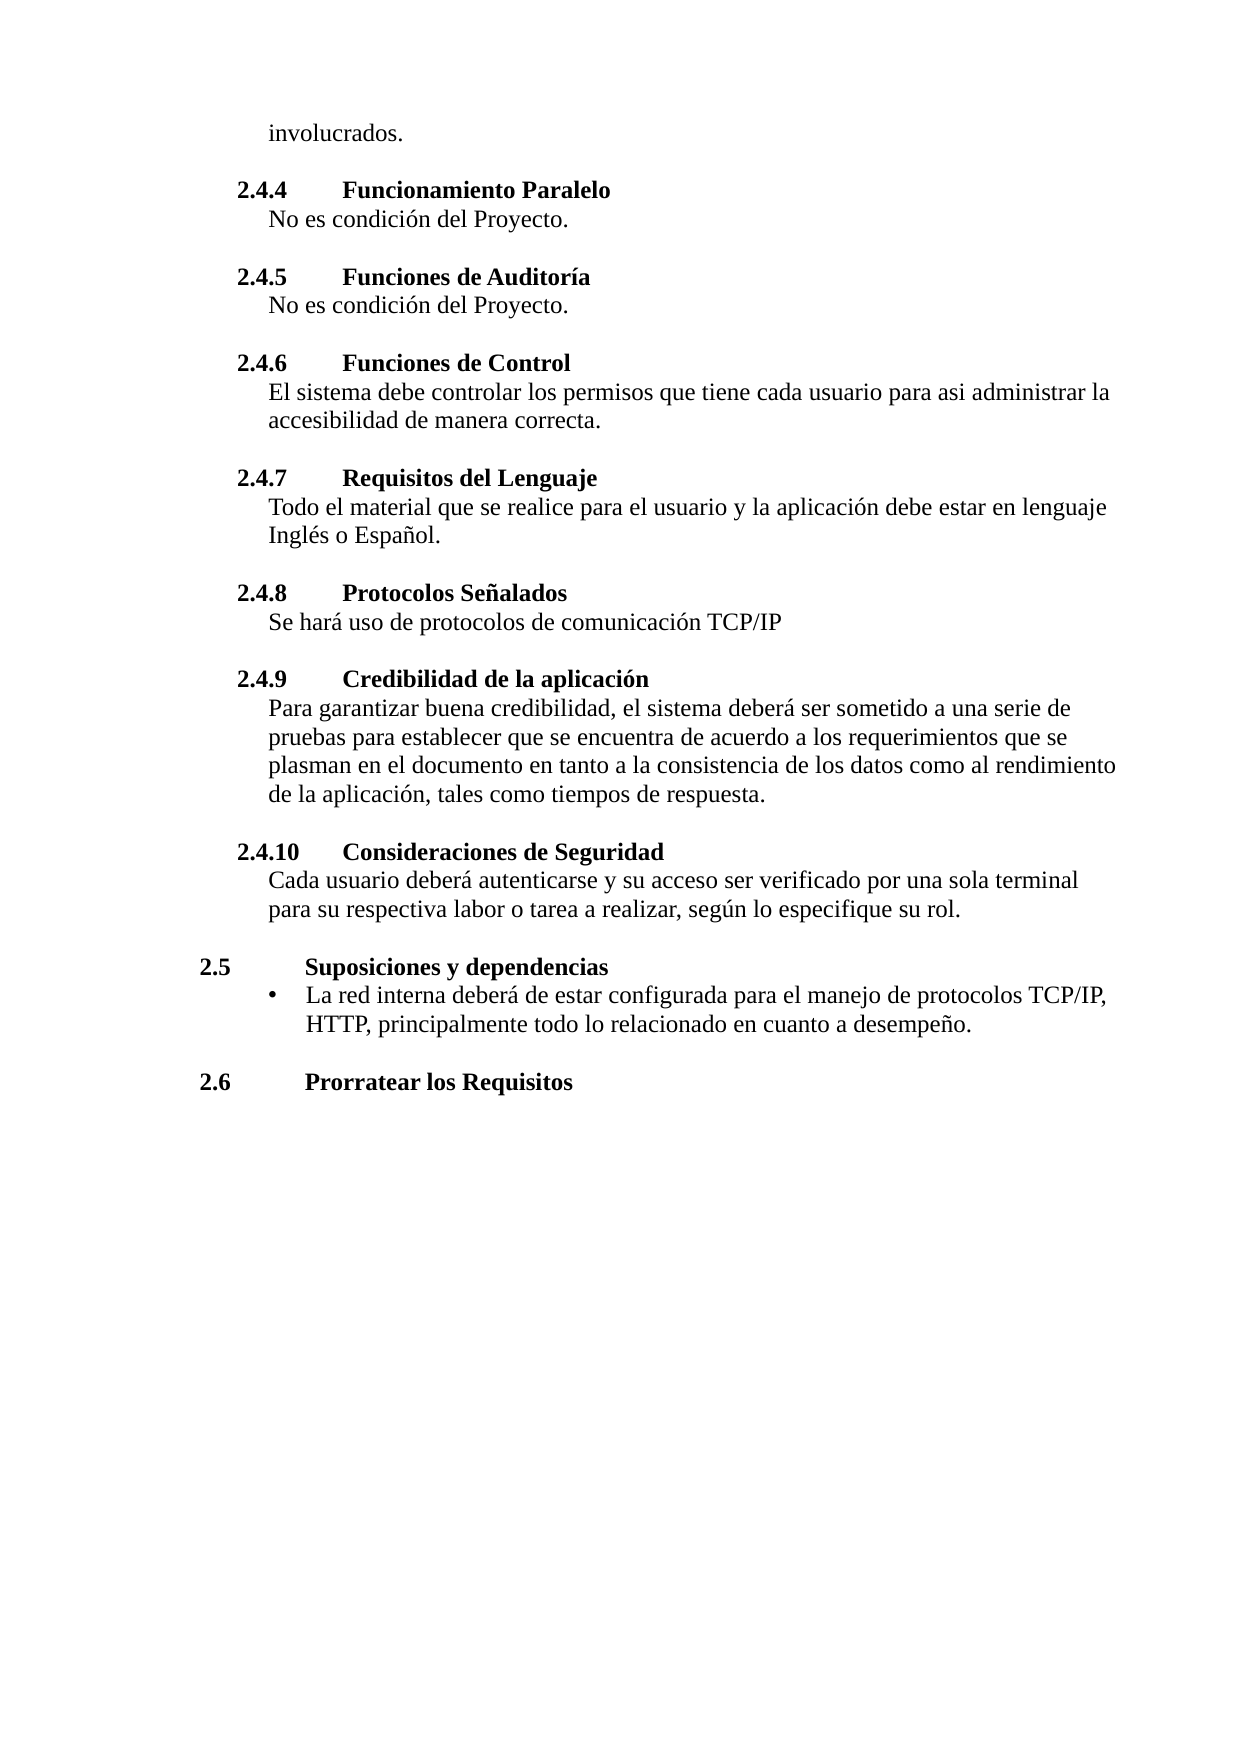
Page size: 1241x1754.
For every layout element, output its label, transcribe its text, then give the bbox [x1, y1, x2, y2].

list Funciones de Control El sistema debe controlar los permisos que tiene cada usuario para asi administrar la accesibilidad de manera correcta. [231, 348, 1122, 463]
list La red interna deberá de estar configurada para el manejo de protocolos TCP/IP, HTTP, principalmente todo lo relacionado en cuanto a desempeño. [268, 981, 1122, 1067]
list Protocolos Señalados Se hará uso de protocolos de comunicación TCP/IP [231, 578, 1122, 664]
list Requisitos del Lenguaje Todo el material que se realice para el usuario y la aplicación debe estar en lenguaje Inglés o Español. [231, 463, 1122, 578]
list Suposiciones y dependencias [193, 952, 1122, 981]
list involucrados. [231, 118, 1122, 176]
list Credibilidad de la aplicación Para garantizar buena credibilidad, el sistema deberá ser sometido a una serie de pruebas para establecer que se encuentra de acuerdo a los requerimientos que se plasman en el documento en tanto a la consistencia de los datos como al rendimiento de la aplicación, tales como tiempos de respuesta. [231, 664, 1122, 837]
list Consideraciones de Seguridad Cada usuario deberá autenticarse y su acceso ser verificado por una sola terminal para su respectiva labor o tarea a realizar, según lo especifique su rol. [231, 837, 1122, 952]
list Prorratear los Requisitos [193, 1067, 1122, 1613]
list Funcionamiento Paralelo No es condición del Proyecto. [231, 176, 1122, 262]
list Funciones de Auditoría No es condición del Proyecto. [231, 262, 1122, 348]
